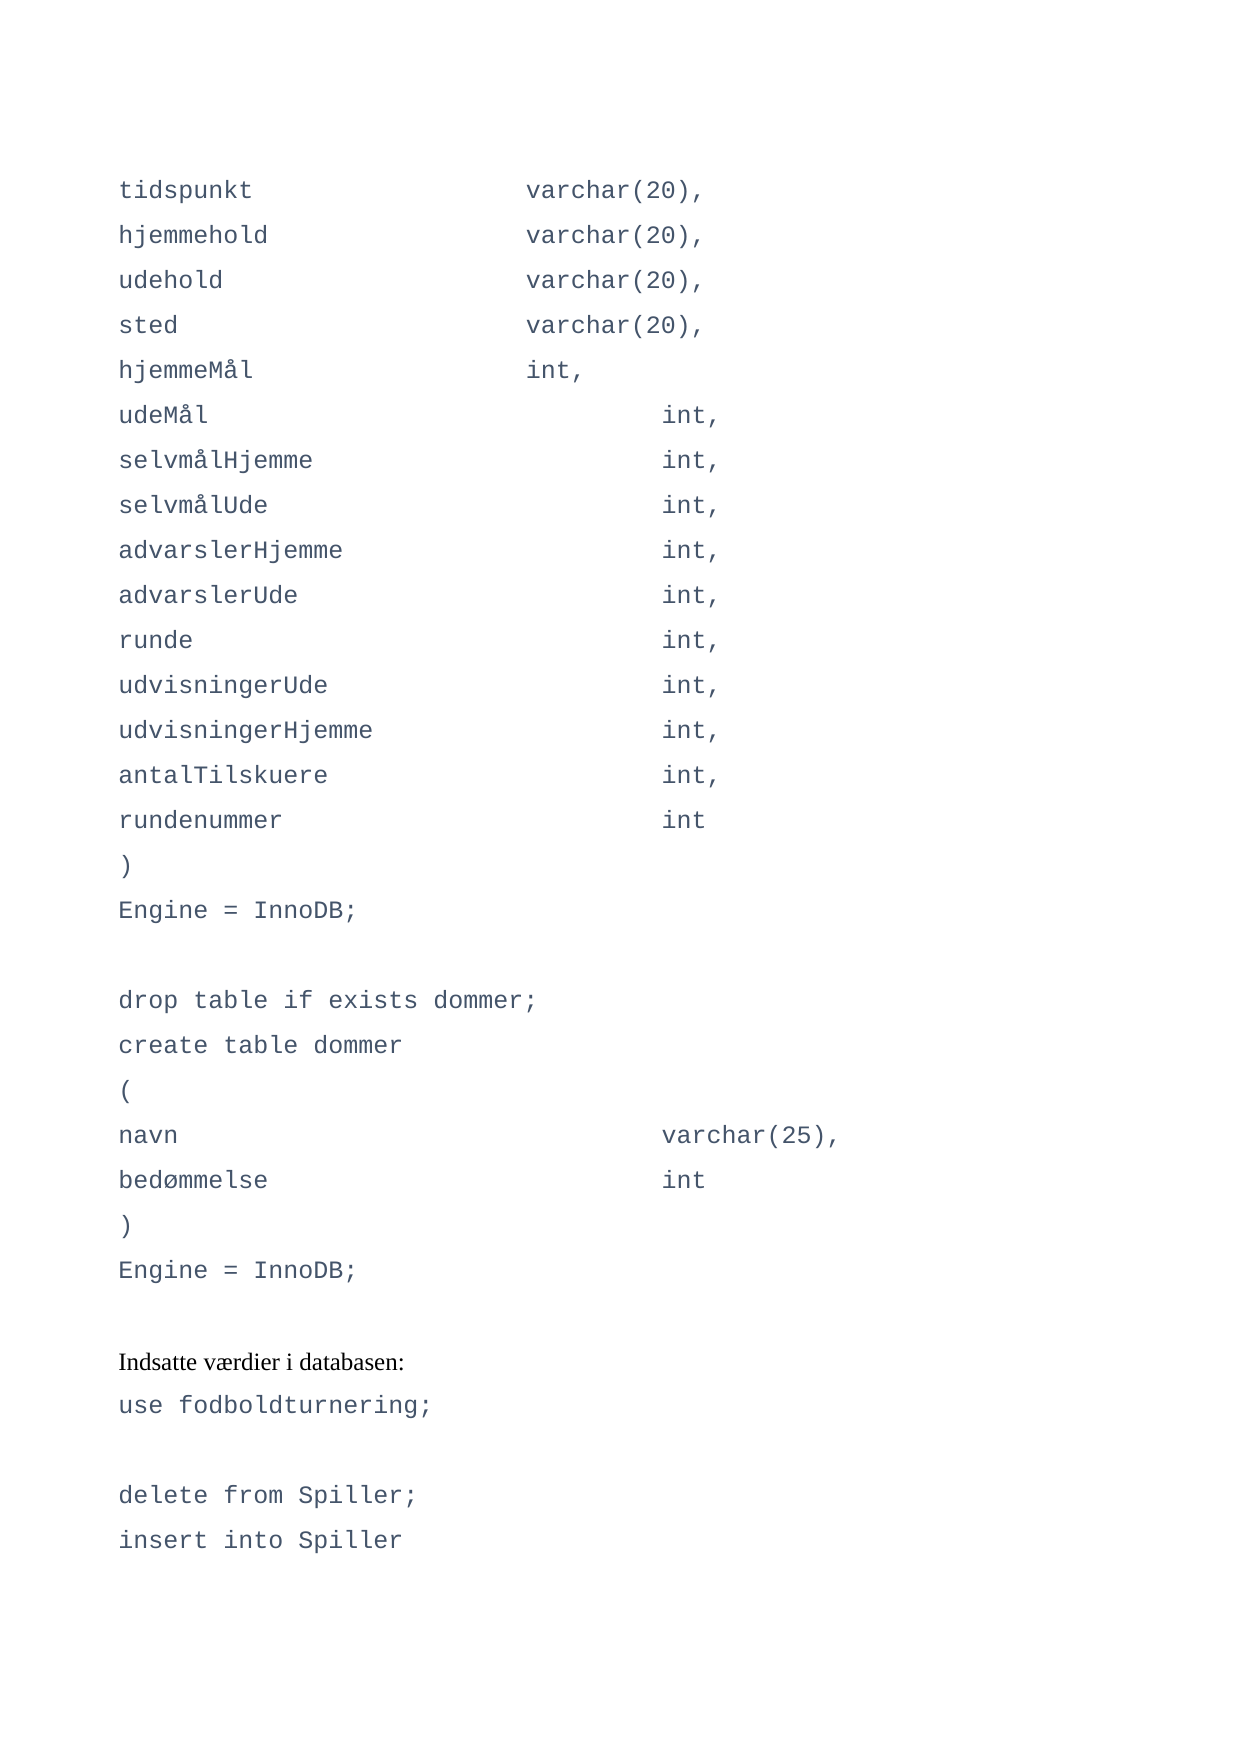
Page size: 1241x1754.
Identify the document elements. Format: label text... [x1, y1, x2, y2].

text udvisningerHjemme int, [118, 717, 1122, 746]
text hjemmehold varchar(20), [118, 222, 1122, 251]
text ) [118, 852, 1122, 881]
text Engine = InnoDB; [118, 1257, 1122, 1286]
text tidspunkt varchar(20), [118, 177, 1122, 206]
text insert into Spiller [118, 1528, 1122, 1556]
text selvmålHjemme int, [118, 447, 1122, 476]
text rundenummer int [118, 807, 1122, 836]
text hjemmeMål int, [118, 357, 1122, 386]
text delete from Spiller; [118, 1483, 1122, 1511]
text sted varchar(20), [118, 312, 1122, 341]
text advarslerUde int, [118, 582, 1122, 611]
text create table dommer [118, 1032, 1122, 1061]
text Engine = InnoDB; [118, 897, 1122, 926]
text use fodboldturnering; [118, 1393, 1122, 1421]
text ) [118, 1212, 1122, 1241]
text navn varchar(25), [118, 1122, 1122, 1151]
text Indsatte værdier i databasen: [118, 1347, 1122, 1376]
text drop table if exists dommer; [118, 987, 1122, 1016]
text selvmålUde int, [118, 492, 1122, 521]
text ( [118, 1077, 1122, 1106]
text udvisningerUde int, [118, 672, 1122, 701]
text advarslerHjemme int, [118, 537, 1122, 566]
text udeMål int, [118, 402, 1122, 431]
text bedømmelse int [118, 1167, 1122, 1196]
text antalTilskuere int, [118, 762, 1122, 791]
text runde int, [118, 627, 1122, 656]
text udehold varchar(20), [118, 267, 1122, 296]
